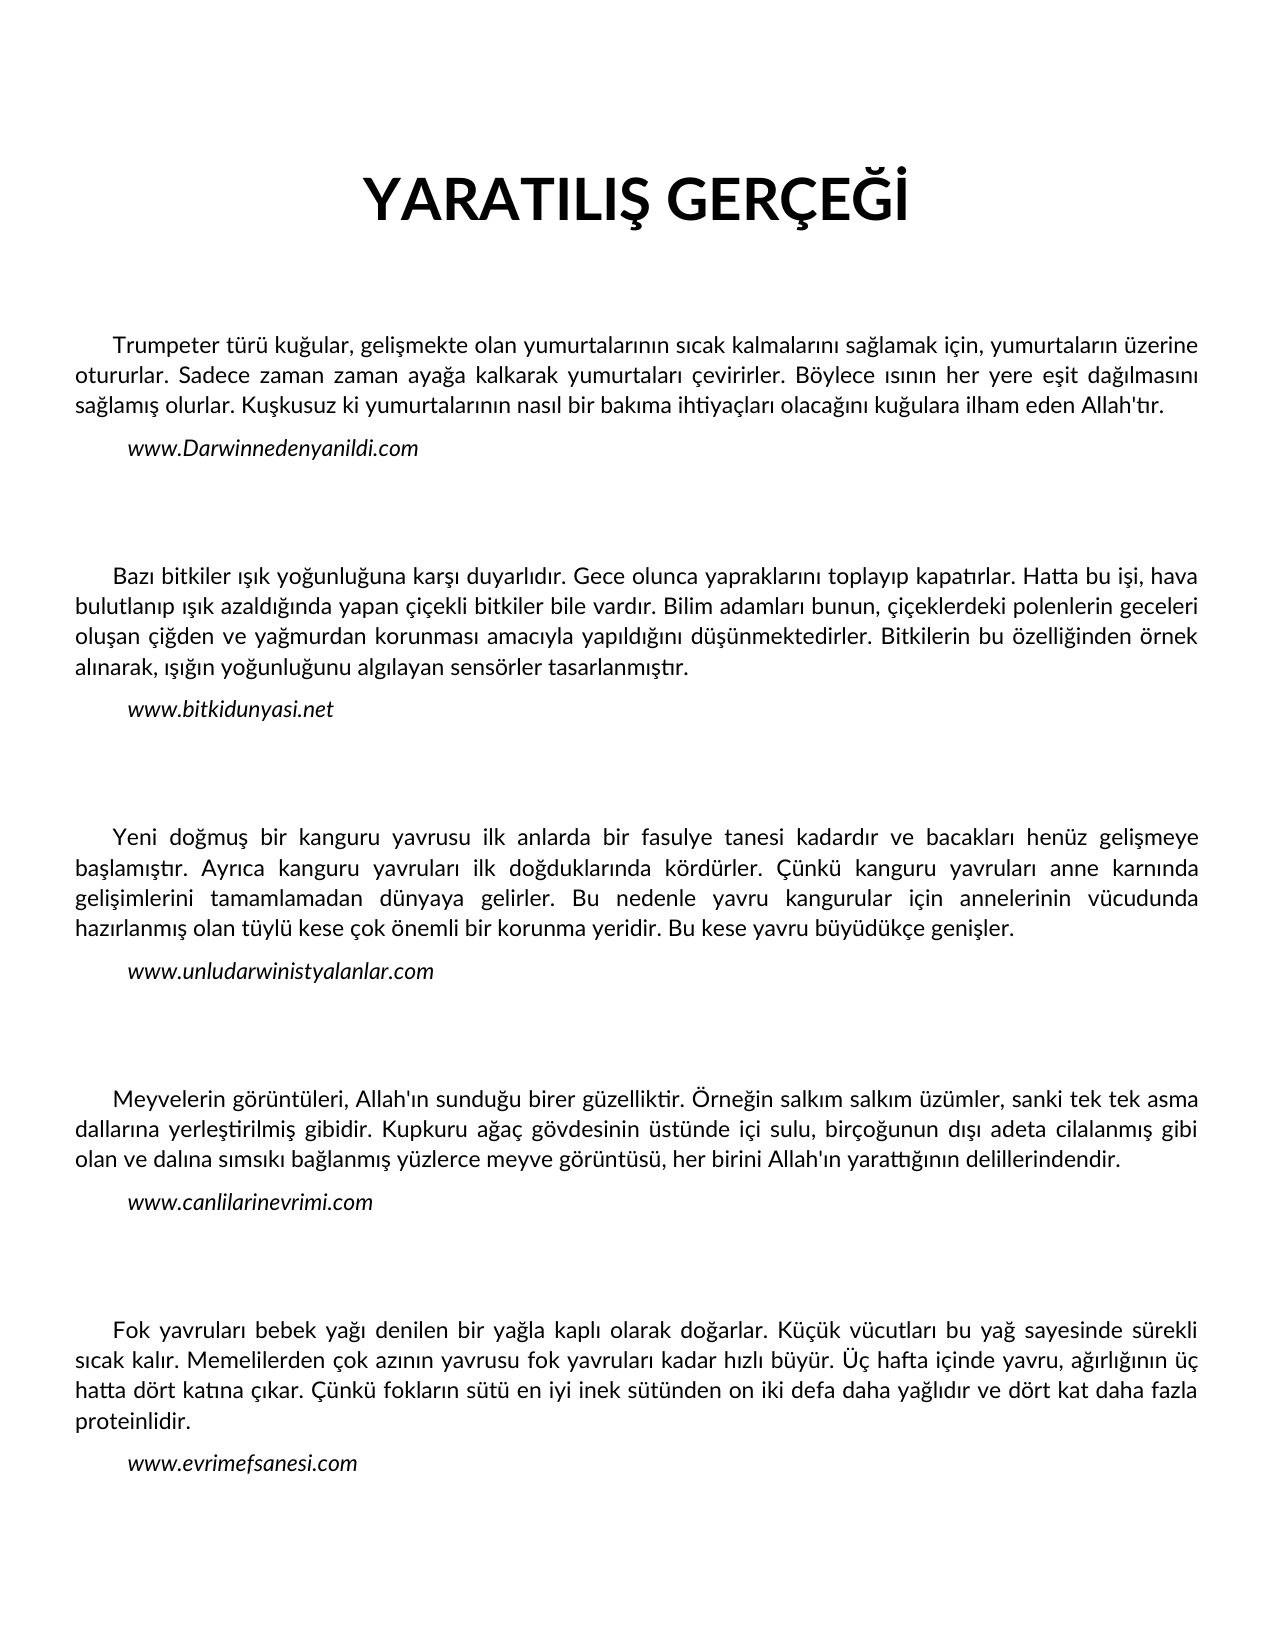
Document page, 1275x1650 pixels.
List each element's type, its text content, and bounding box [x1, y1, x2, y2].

text www.evrimefsanesi.com [127, 1449, 1177, 1477]
text Yeni doğmuş bir kanguru yavrusu ilk anlarda bir fasulye tanesi kadardır ve bacakları henüz gelişmeye başlamıştır. Ayrıca kanguru yavruları ilk doğduklarında kördürler. Çünkü kanguru yavruları anne karnında gelişimlerini tamamlamadan dünyaya gelirler. Bu nedenle yavru kangurular için annelerinin vücudunda hazırlanmış olan tüylü kese çok önemli bir korunma yeridir. Bu kese yavru büyüdükçe genişler. [75, 823, 1200, 941]
text Trumpeter türü kuğular, gelişmekte olan yumurtalarının sıcak kalmalarını sağlamak için, yumurtaların üzerine otururlar. Sadece zaman zaman ayağa kalkarak yumurtaları çevirirler. Böylece ısının her yere eşit dağılmasını sağlamış olurlar. Kuşkusuz ki yumurtalarının nasıl bir bakıma ihtiyaçları olacağını kuğulara ilham eden Allah'tır. [75, 330, 1200, 418]
text www.canlilarinevrimi.com [127, 1188, 1177, 1215]
text Bazı bitkiler ışık yoğunluğuna karşı duyarlıdır. Gece olunca yapraklarını toplayıp kapatırlar. Hatta bu işi, hava bulutlanıp ışık azaldığında yapan çiçekli bitkiler bile vardır. Bilim adamları bunun, çiçeklerdeki polenlerin geceleri oluşan çiğden ve yağmurdan korunması amacıyla yapıldığını düşünmektedirler. Bitkilerin bu özelliğinden örnek alınarak, ışığın yoğunluğunu algılayan sensörler tasarlanmıştır. [75, 562, 1200, 680]
subtitle YARATILIŞ GERÇEĞİ [75, 162, 1200, 232]
text www.Darwinnedenyanildi.com [127, 433, 1177, 461]
text Fok yavruları bebek yağı denilen bir yağla kaplı olarak doğarlar. Küçük vücutları bu yağ sayesinde sürekli sıcak kalır. Memelilerden çok azının yavrusu fok yavruları kadar hızlı büyür. Üç hafta içinde yavru, ağırlığının üç hatta dört katına çıkar. Çünkü fokların sütü en iyi inek sütünden on iki defa daha yağlıdır ve dört kat daha fazla proteinlidir. [75, 1316, 1200, 1434]
text www.unludarwinistyalanlar.com [127, 956, 1177, 984]
text www.bitkidunyasi.net [127, 695, 1177, 722]
text Meyvelerin görüntüleri, Allah'ın sunduğu birer güzelliktir. Örneğin salkım salkım üzümler, sanki tek tek asma dallarına yerleştirilmiş gibidir. Kupkuru ağaç gövdesinin üstünde içi sulu, birçoğunun dışı adeta cilalanmış gibi olan ve dalına sımsıkı bağlanmış yüzlerce meyve görüntüsü, her birini Allah'ın yarattığının delillerindendir. [75, 1084, 1200, 1172]
